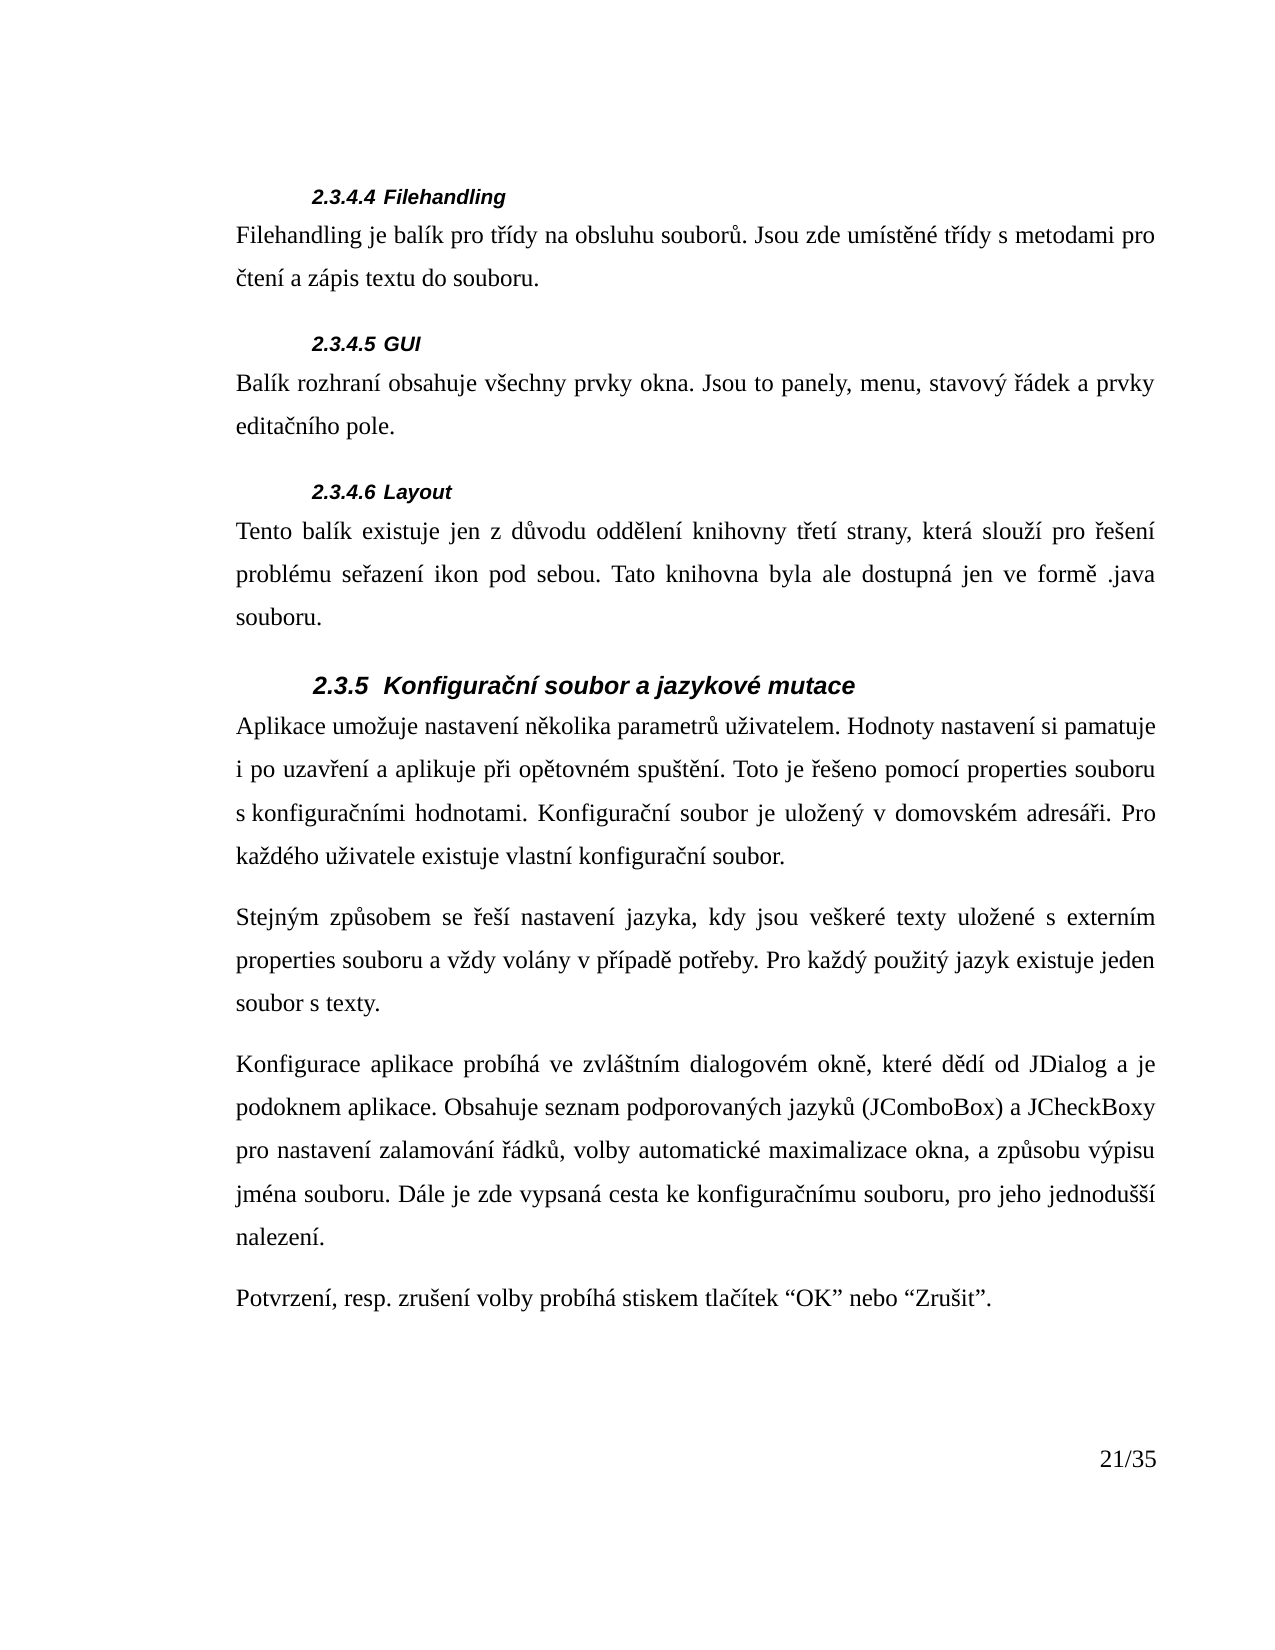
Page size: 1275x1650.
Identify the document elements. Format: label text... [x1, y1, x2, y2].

text Balík rozhraní obsahuje všechny prvky okna. Jsou to panely, menu, stavový řádek a prvky editačního pole. [236, 368, 1156, 440]
subtitle Filehandling [306, 184, 1156, 208]
text Konfigurace aplikace probíhá ve zvláštním dialogovém okně, které dědí od JDialog a je podoknem aplikace. Obsahuje seznam podporovaných jazyků (JComboBox) a JCheckBoxy pro nastavení zalamování řádků, volby automatické maximalizace okna, a způsobu výpisu jména souboru. Dále je zde vypsaná cesta ke konfiguračnímu souboru, pro jeho jednodušší nalezení. [236, 1049, 1156, 1251]
subtitle Layout [306, 480, 1156, 504]
text Stejným způsobem se řeší nastavení jazyka, kdy jsou veškeré texty uložené s externím properties souboru a vždy volány v případě potřeby. Pro každý použitý jazyk existuje jeden soubor s texty. [236, 902, 1156, 1017]
text Aplikace umožuje nastavení několika parametrů uživatelem. Hodnoty nastavení si pamatuje i po uzavření a aplikuje při opětovném spuštění. Toto je řešeno pomocí properties souboru s konfiguračními hodnotami. Konfigurační soubor je uložený v domovském adresáři. Pro každého uživatele existuje vlastní konfigurační soubor. [236, 711, 1156, 869]
text Potvrzení, resp. zrušení volby probíhá stiskem tlačítek “OK” nebo “Zrušit”. [236, 1283, 1156, 1312]
text Filehandling je balík pro třídy na obsluhu souborů. Jsou zde umístěné třídy s metodami pro čtení a zápis textu do souboru. [236, 220, 1156, 292]
text Tento balík existuje jen z důvodu oddělení knihovny třetí strany, která slouží pro řešení problému seřazení ikon pod sebou. Tato knihovna byla ale dostupná jen ve formě .java souboru. [236, 516, 1156, 631]
subtitle Konfigurační soubor a jazykové mutace [306, 671, 1156, 699]
subtitle GUI [306, 332, 1156, 356]
